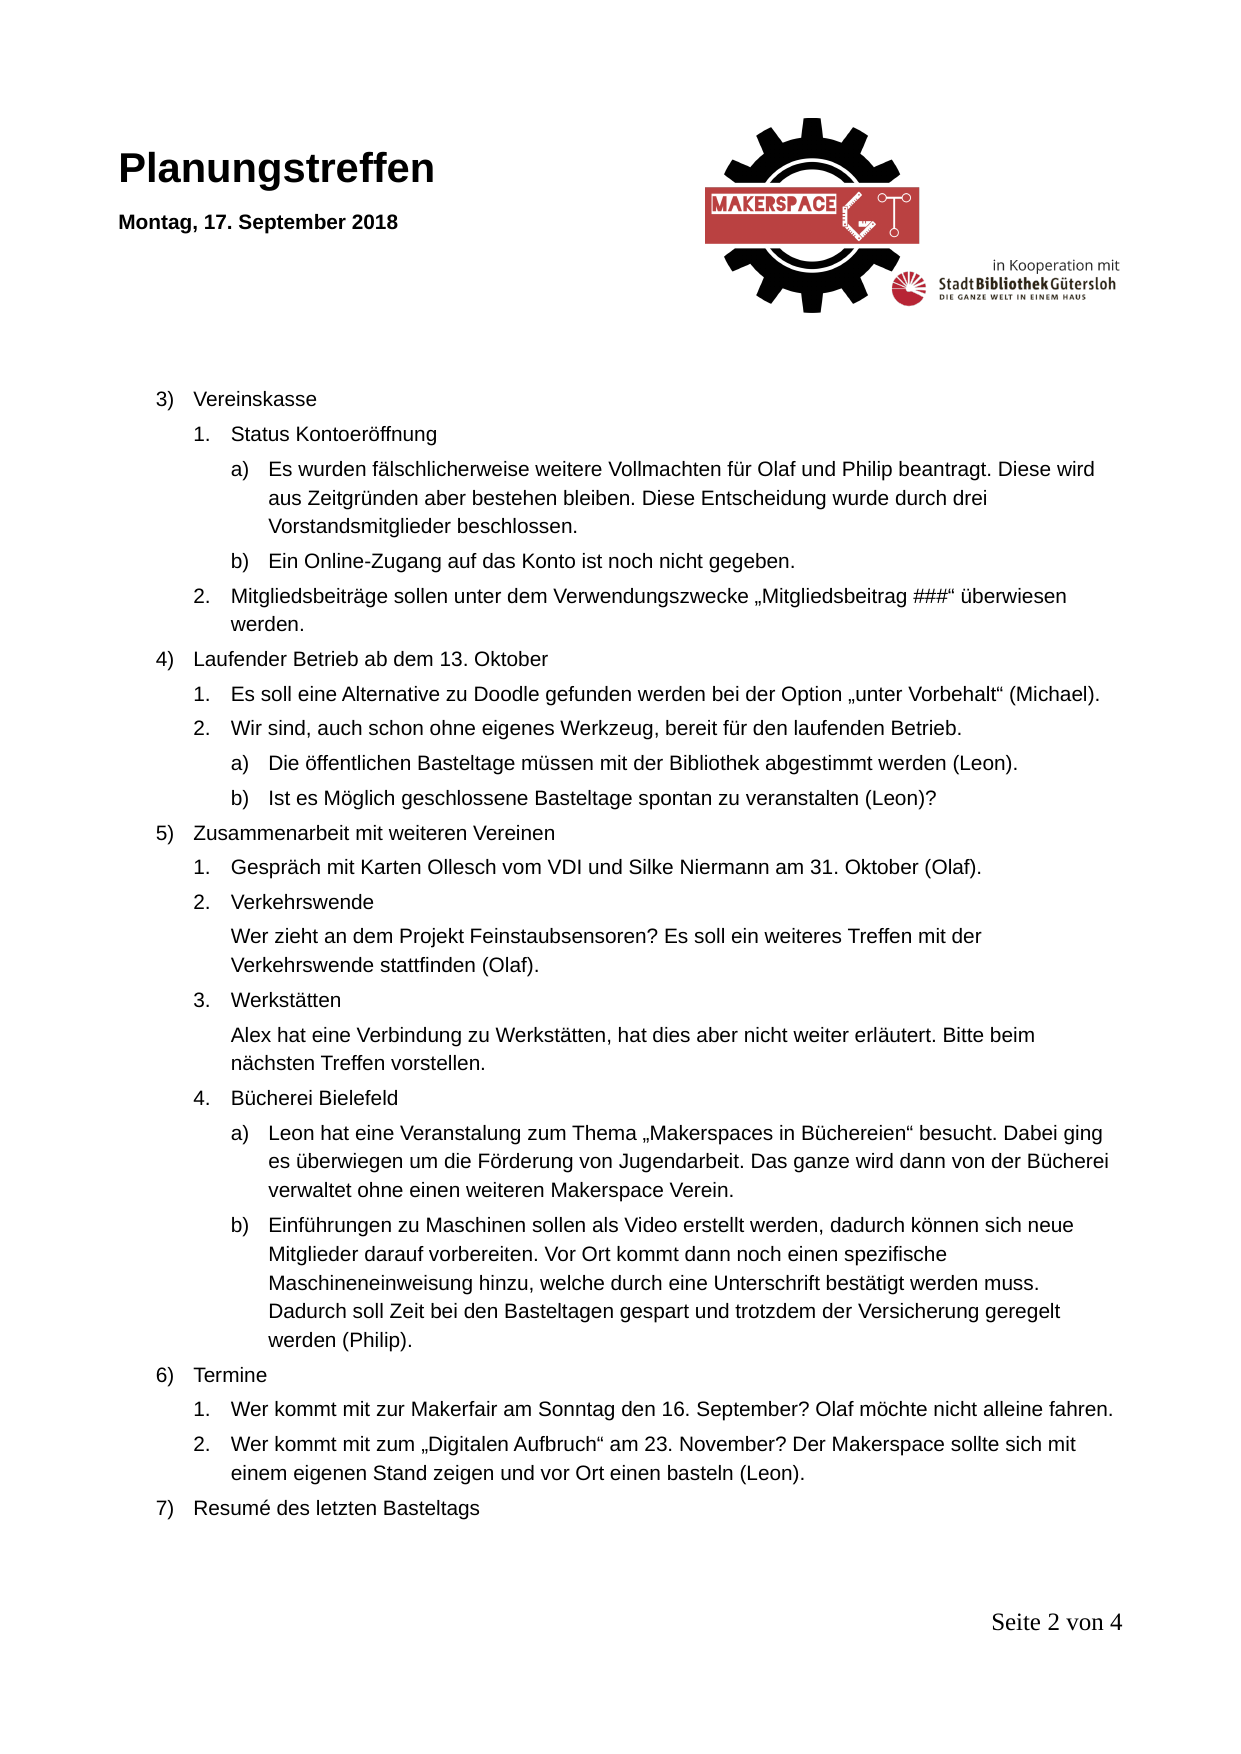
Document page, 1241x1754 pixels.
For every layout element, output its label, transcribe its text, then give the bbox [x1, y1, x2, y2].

list Resumé des letzten Basteltags [156, 1495, 1122, 1519]
list Vereinskasse [156, 387, 1122, 411]
list Alex hat eine Verbindung zu Werkstätten, hat dies aber nicht weiter erläutert. Bitte beim nächsten Treffen vorstellen. [193, 1022, 1122, 1075]
list Zusammenarbeit mit weiteren Vereinen [156, 820, 1122, 844]
list Ein Online-Zugang auf das Konto ist noch nicht gegeben. [231, 549, 1122, 573]
list Die öffentlichen Basteltage müssen mit der Bibliothek abgestimmt werden (Leon). [231, 751, 1122, 775]
list Verkehrswende [193, 890, 1122, 914]
list Werkstätten [193, 988, 1122, 1012]
list Status Kontoeröffnung [193, 422, 1122, 446]
list Wer zieht an dem Projekt Feinstaubsensoren? Es soll ein weiteres Treffen mit der Verkehrswende stattfinden (Olaf). [193, 924, 1122, 977]
picture [705, 118, 1123, 313]
list Leon hat eine Veranstalung zum Thema „Makerspaces in Büchereien“ besucht. Dabei ging es überwiegen um die Förderung von Jugendarbeit. Das ganze wird dann von der Bücherei verwaltet ohne einen weiteren Makerspace Verein. [231, 1121, 1122, 1202]
list Es soll eine Alternative zu Doodle gefunden werden bei der Option „unter Vorbehalt“ (Michael). [193, 682, 1122, 706]
list Gespräch mit Karten Ollesch vom VDI und Silke Niermann am 31. Oktober (Olaf). [193, 855, 1122, 879]
list Wir sind, auch schon ohne eigenes Werkzeug, bereit für den laufenden Betrieb. [193, 716, 1122, 740]
list Wer kommt mit zur Makerfair am Sonntag den 16. September? Olaf möchte nicht alleine fahren. [193, 1397, 1122, 1421]
list Mitgliedsbeiträge sollen unter dem Verwendungszwecke „Mitgliedsbeitrag ###“ überwiesen werden. [193, 583, 1122, 636]
list Wer kommt mit zum „Digitalen Aufbruch“ am 23. November? Der Makerspace sollte sich mit einem eigenen Stand zeigen und vor Ort einen basteln (Leon). [193, 1432, 1122, 1484]
list Termine [156, 1362, 1122, 1386]
list Bücherei Bielefeld [193, 1086, 1122, 1110]
list Es wurden fälschlicherweise weitere Vollmachten für Olaf und Philip beantragt. Diese wird aus Zeitgründen aber bestehen bleiben. Diese Entscheidung wurde durch drei Vorstandsmitglieder beschlossen. [231, 457, 1122, 538]
list Laufender Betrieb ab dem 13. Oktober [156, 647, 1122, 671]
list Ist es Möglich geschlossene Basteltage spontan zu veranstalten (Leon)? [231, 786, 1122, 809]
list Einführungen zu Maschinen sollen als Video erstellt werden, dadurch können sich neue Mitglieder darauf vorbereiten. Vor Ort kommt dann noch einen spezifische Maschineneinweisung hinzu, welche durch eine Unterschrift bestätigt werden muss. Dadurch soll Zeit bei den Basteltagen gespart und trotzdem der Versicherung geregelt werden (Philip). [231, 1213, 1122, 1352]
